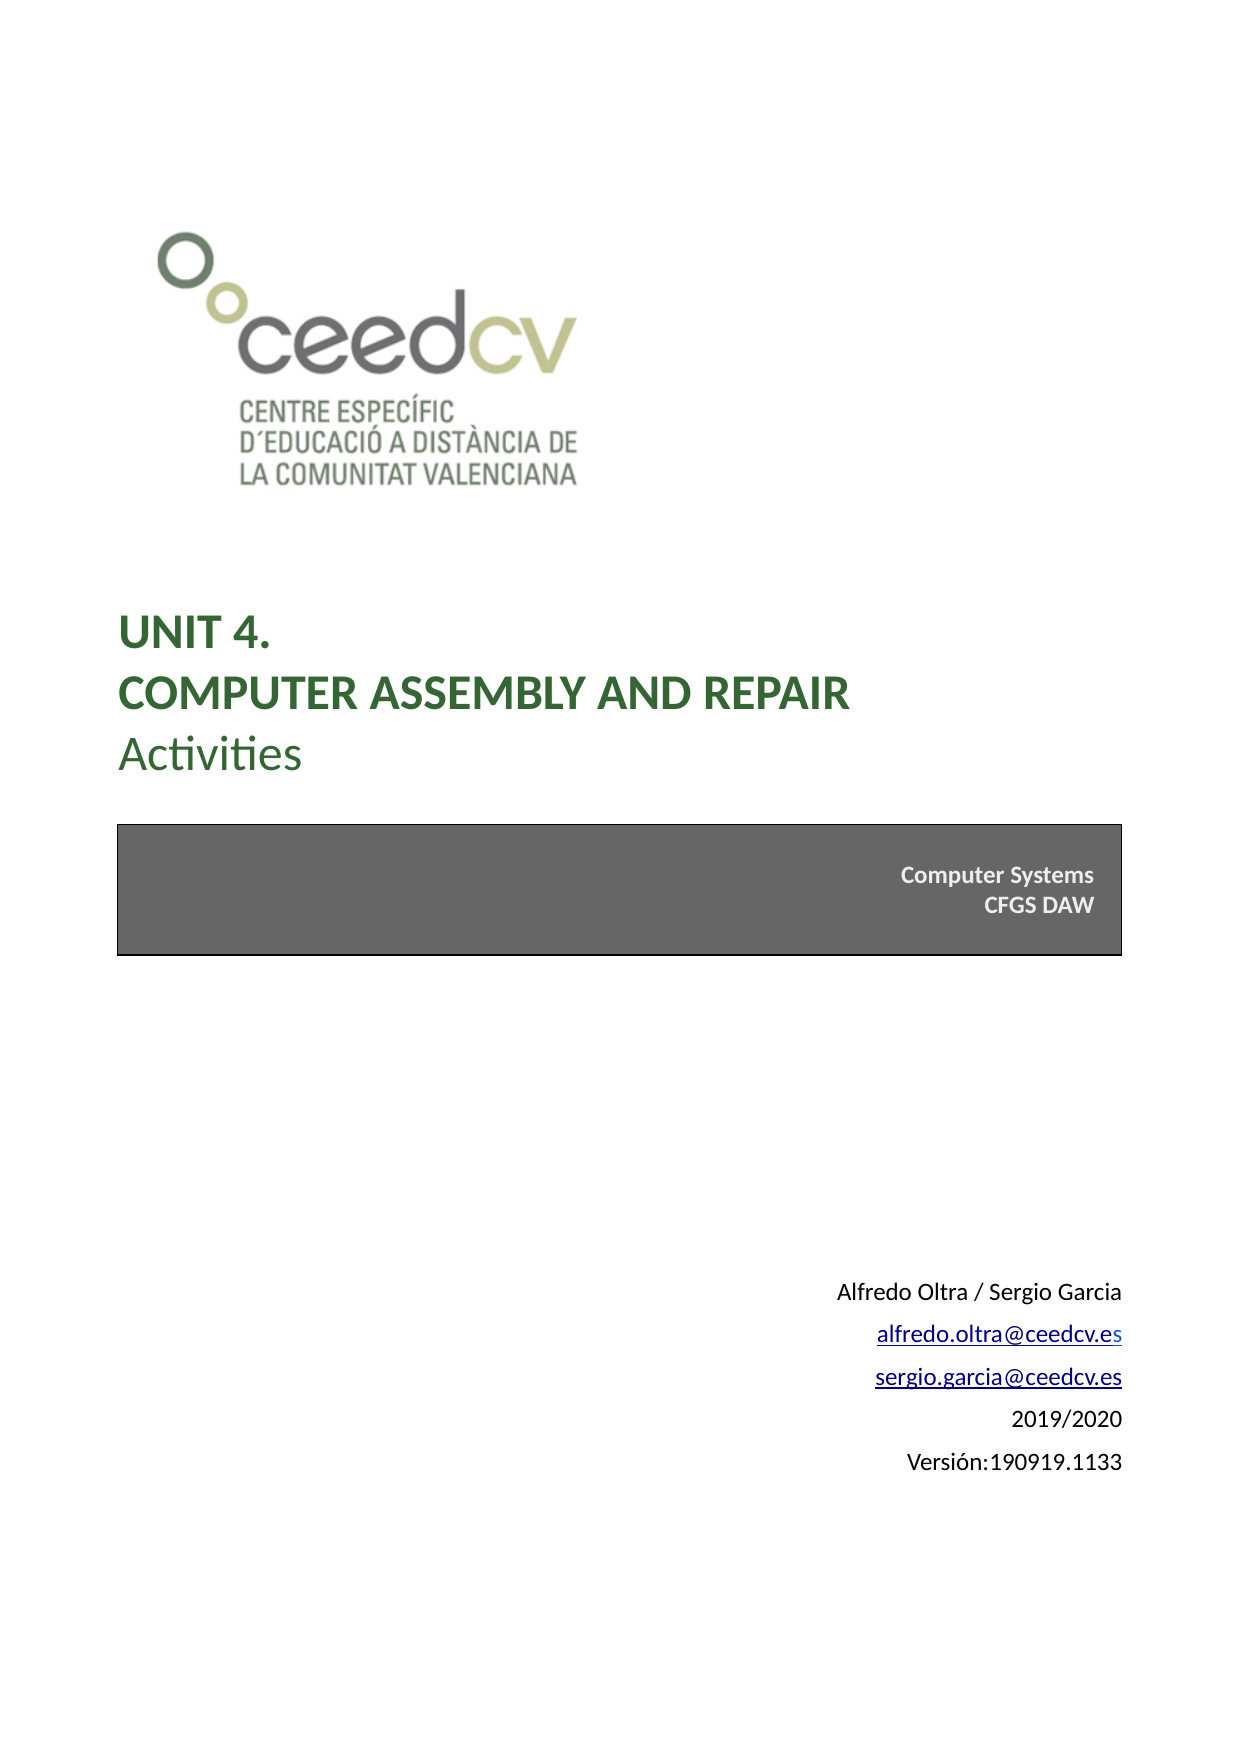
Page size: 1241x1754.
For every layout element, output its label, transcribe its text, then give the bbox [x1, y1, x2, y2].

text Versión:190919.1133 [118, 1446, 1122, 1476]
text CFGS DAW [121, 889, 1094, 920]
text alfredo.oltra@ceedcv.es [231, 1319, 1122, 1349]
text Unit 4. [118, 599, 1122, 661]
text Alfredo Oltra / Sergio Garcia [231, 1276, 1122, 1307]
text 2019/2020 [118, 1403, 1122, 1434]
text sergio.garcia@ceedcv.es [231, 1361, 1122, 1392]
picture [118, 204, 681, 514]
text Computer assembly and repair [118, 661, 1122, 722]
text Activities [118, 722, 1122, 783]
text Computer Systems [121, 859, 1094, 889]
